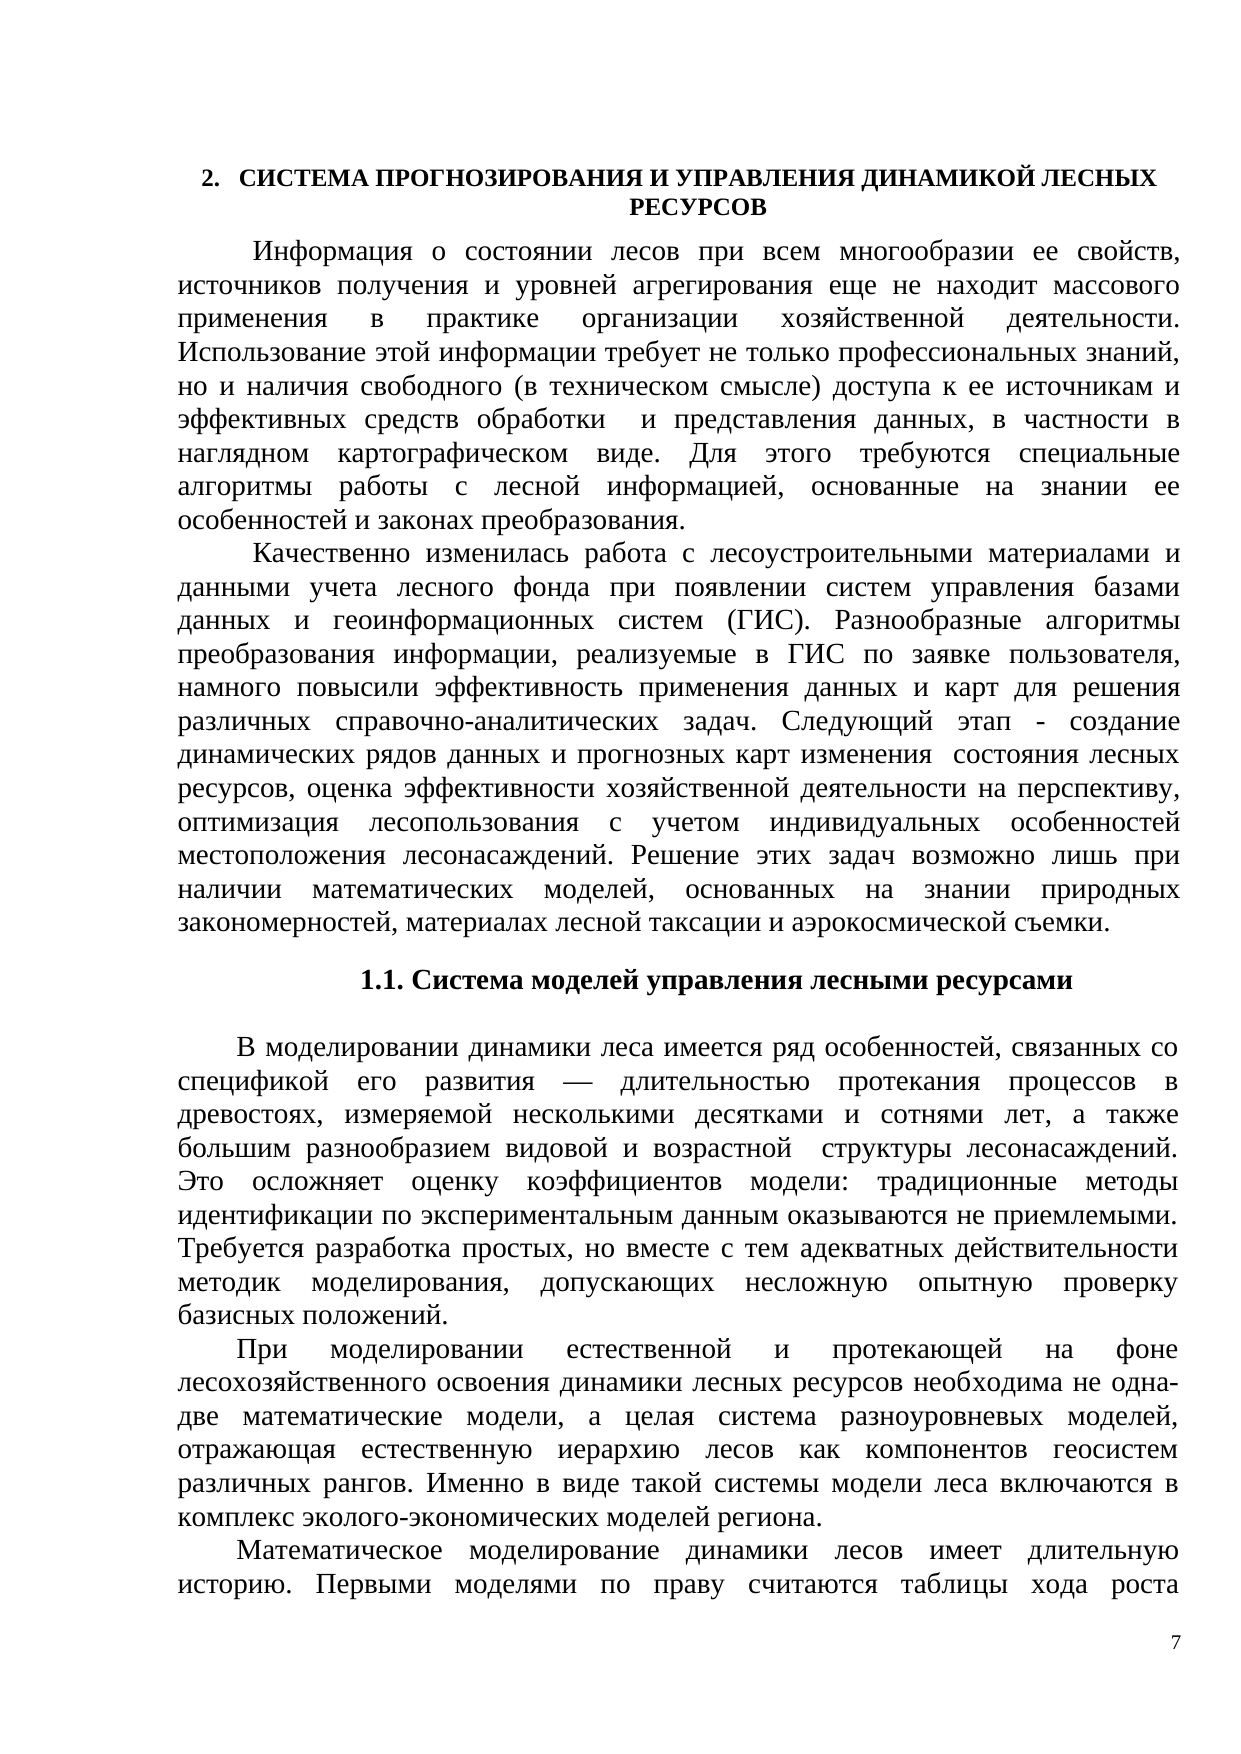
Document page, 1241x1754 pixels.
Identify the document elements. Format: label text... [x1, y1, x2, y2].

text Качественно изменилась работа с лесоустроительными материалами и данными учета лесного фонда при появлении систем управления базами данных и геоинформационных систем (ГИС). Разнообразные алгоритмы преобразования информации, реализуемые в ГИС по заявке пользователя, намного повысили эффективность применения данных и карт для решения различных справочно-аналитических задач. Следующий этап - создание динамических рядов данных и прогнозных карт изменения состояния лесных ресурсов, оценка эффективности хозяйственной деятельности на перспективу, оптимизация лесопользования с учетом индивидуальных особенностей местоположения лесонасаждений. Решение этих задач возможно лишь при наличии математических моделей, основанных на знании природных закономерностей, материалах лесной таксации и аэрокосмической съемки. [177, 535, 1181, 938]
text Математическое моделирование динамики лесов имеет дли­тельную историю. Первыми моделями по праву считаются табли­цы хода роста [177, 1532, 1179, 1599]
text В моделировании динамики леса имеется ряд особенностей, связанных со спецификой его развития — длительностью протекания процессов в древостоях, измеряемой несколькими десятка­ми и сотнями лет, а также большим разнообразием видовой и возрастной структуры лесонасаждений. Это осложняет оценку коэффициентов модели: традиционные методы идентификации по экспериментальным данным оказываются не приемлемыми. Требуется разработка простых, но вместе с тем адекватных действительности методик моделирования, допускающих несложную опытную проверку базисных положений. [177, 1029, 1179, 1331]
text При моделировании естественной и протекающей на фоне лесохозяйственного освоения динамики лесных ресурсов необ­ходима не одна-две математические модели, а целая система разноуровневых моделей, отражающая естественную иерархию лесов как компонентов геосистем различных рангов. Именно в ви­де такой системы модели леса включаются в комплекс эколого-экономических моделей региона. [177, 1331, 1179, 1532]
text 1.1. Система моделей управления лесными ресурсами [177, 962, 1181, 996]
text Информация о состоянии лесов при всем многообразии ее свойств, источников получения и уровней агрегирования еще не находит массового применения в практике организации хозяйственной деятельности. Использование этой информации требует не только профессиональных знаний, но и наличия свободного (в техническом смысле) доступа к ее источникам и эффективных средств обработки и представления данных, в частности в наглядном картографическом виде. Для этого требуются специальные алгоритмы работы с лесной информацией, основанные на знании ее особенностей и законах преобразования. [177, 233, 1181, 535]
list Система прогнозирования и управления динамикой лесных ресурсов [177, 163, 1181, 221]
